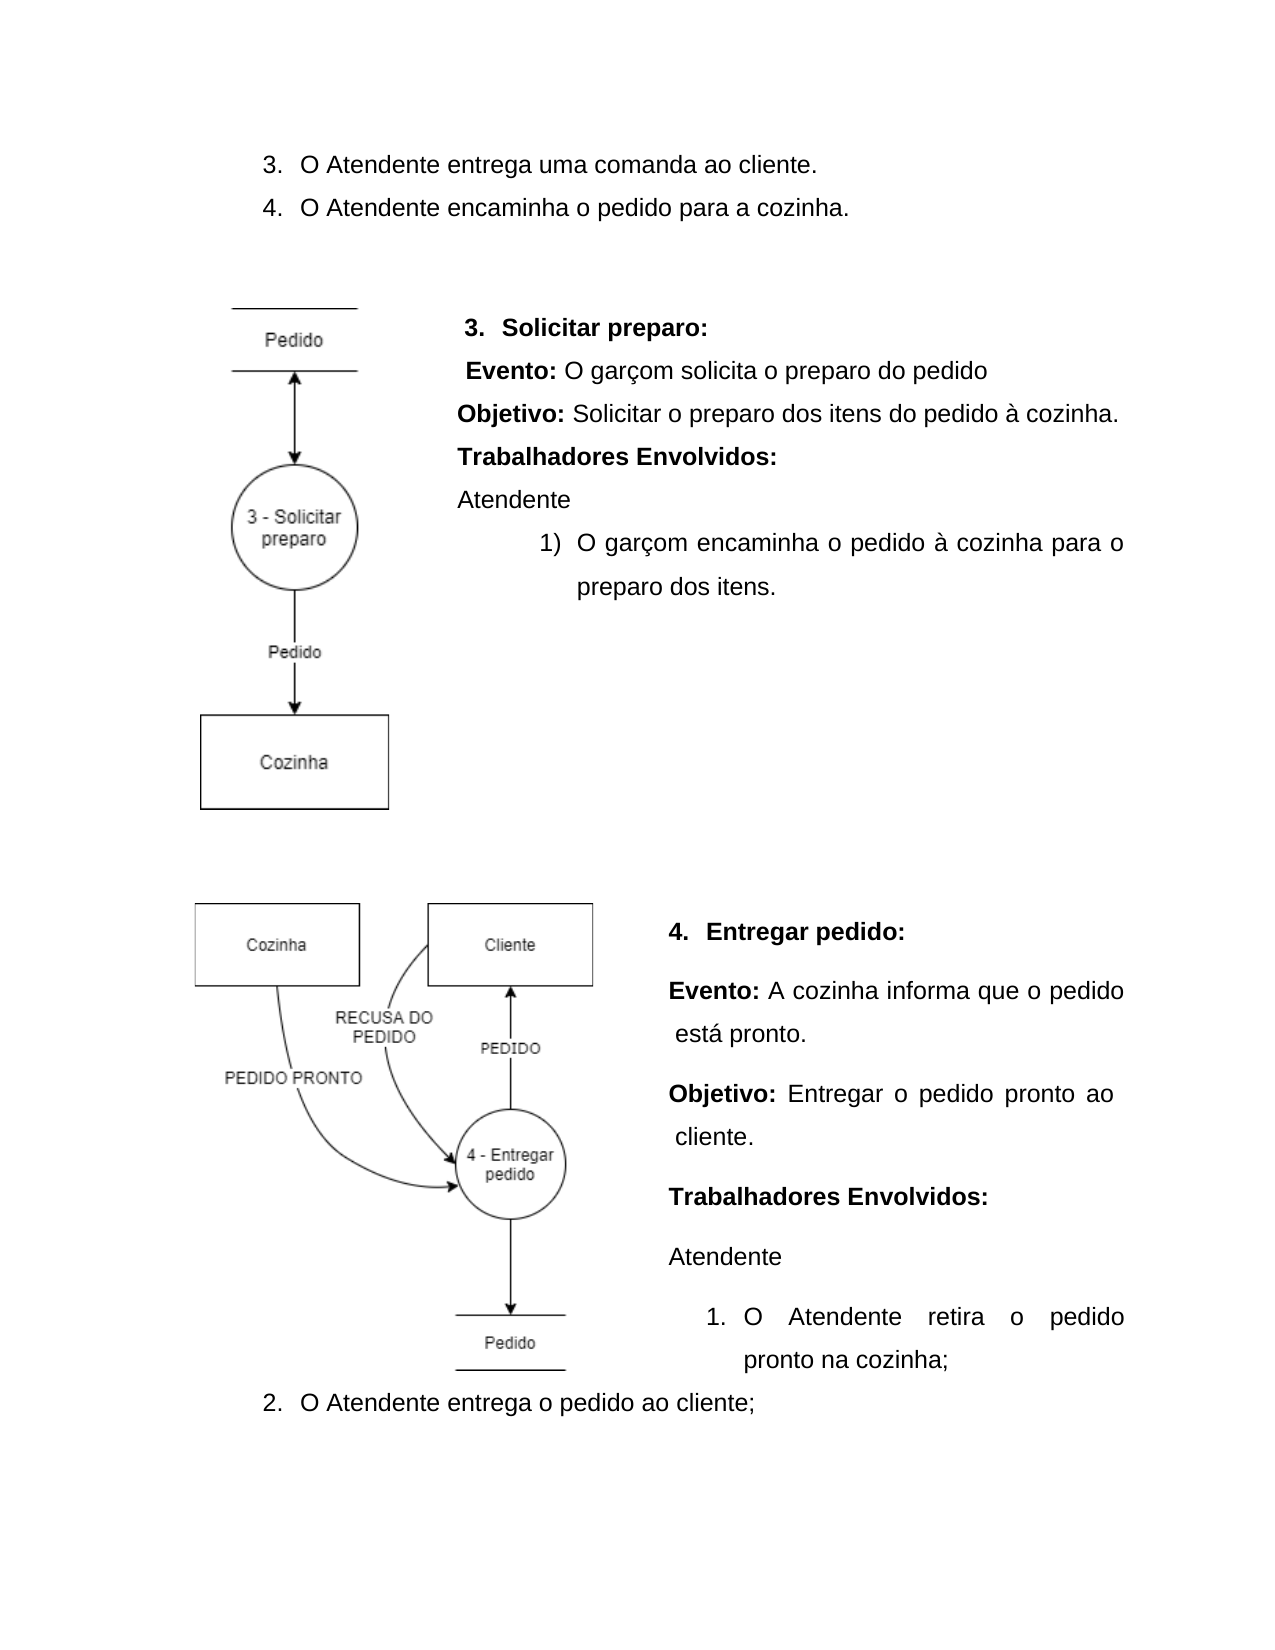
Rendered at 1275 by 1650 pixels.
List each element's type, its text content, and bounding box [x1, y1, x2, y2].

list O garçom encaminha o pedido à cozinha para o preparo dos itens. [390, 528, 1125, 600]
list [150, 485, 200, 514]
list Objetivo: Solicitar o preparo dos itens do pedido à cozinha. [390, 399, 1125, 428]
picture [200, 308, 390, 810]
text Evento: A cozinha informa que o pedido está pronto. [594, 976, 1125, 1048]
text [150, 1079, 194, 1151]
list [150, 356, 200, 384]
text [150, 1242, 194, 1271]
list Atendente [390, 485, 1125, 514]
list [150, 399, 200, 428]
list O Atendente retira o pedido pronto na cozinha; [262, 1302, 1125, 1373]
text Atendente [594, 1242, 1125, 1271]
text Trabalhadores Envolvidos: [594, 1182, 1125, 1211]
list Evento: O garçom solicita o preparo do pedido [390, 356, 1125, 384]
list Solicitar preparo: [390, 313, 1125, 341]
picture [194, 903, 594, 1371]
list O Atendente entrega uma comanda ao cliente. [262, 150, 1125, 179]
text Objetivo: Entregar o pedido pronto ao cliente. [594, 1079, 1125, 1151]
list Trabalhadores Envolvidos: [390, 442, 1125, 471]
text [150, 1182, 194, 1211]
list [150, 442, 200, 471]
list O Atendente encaminha o pedido para a cozinha. [262, 193, 1125, 222]
list Entregar pedido: [594, 916, 1125, 945]
list O Atendente entrega o pedido ao cliente; [262, 1388, 1125, 1417]
text [150, 976, 194, 1048]
